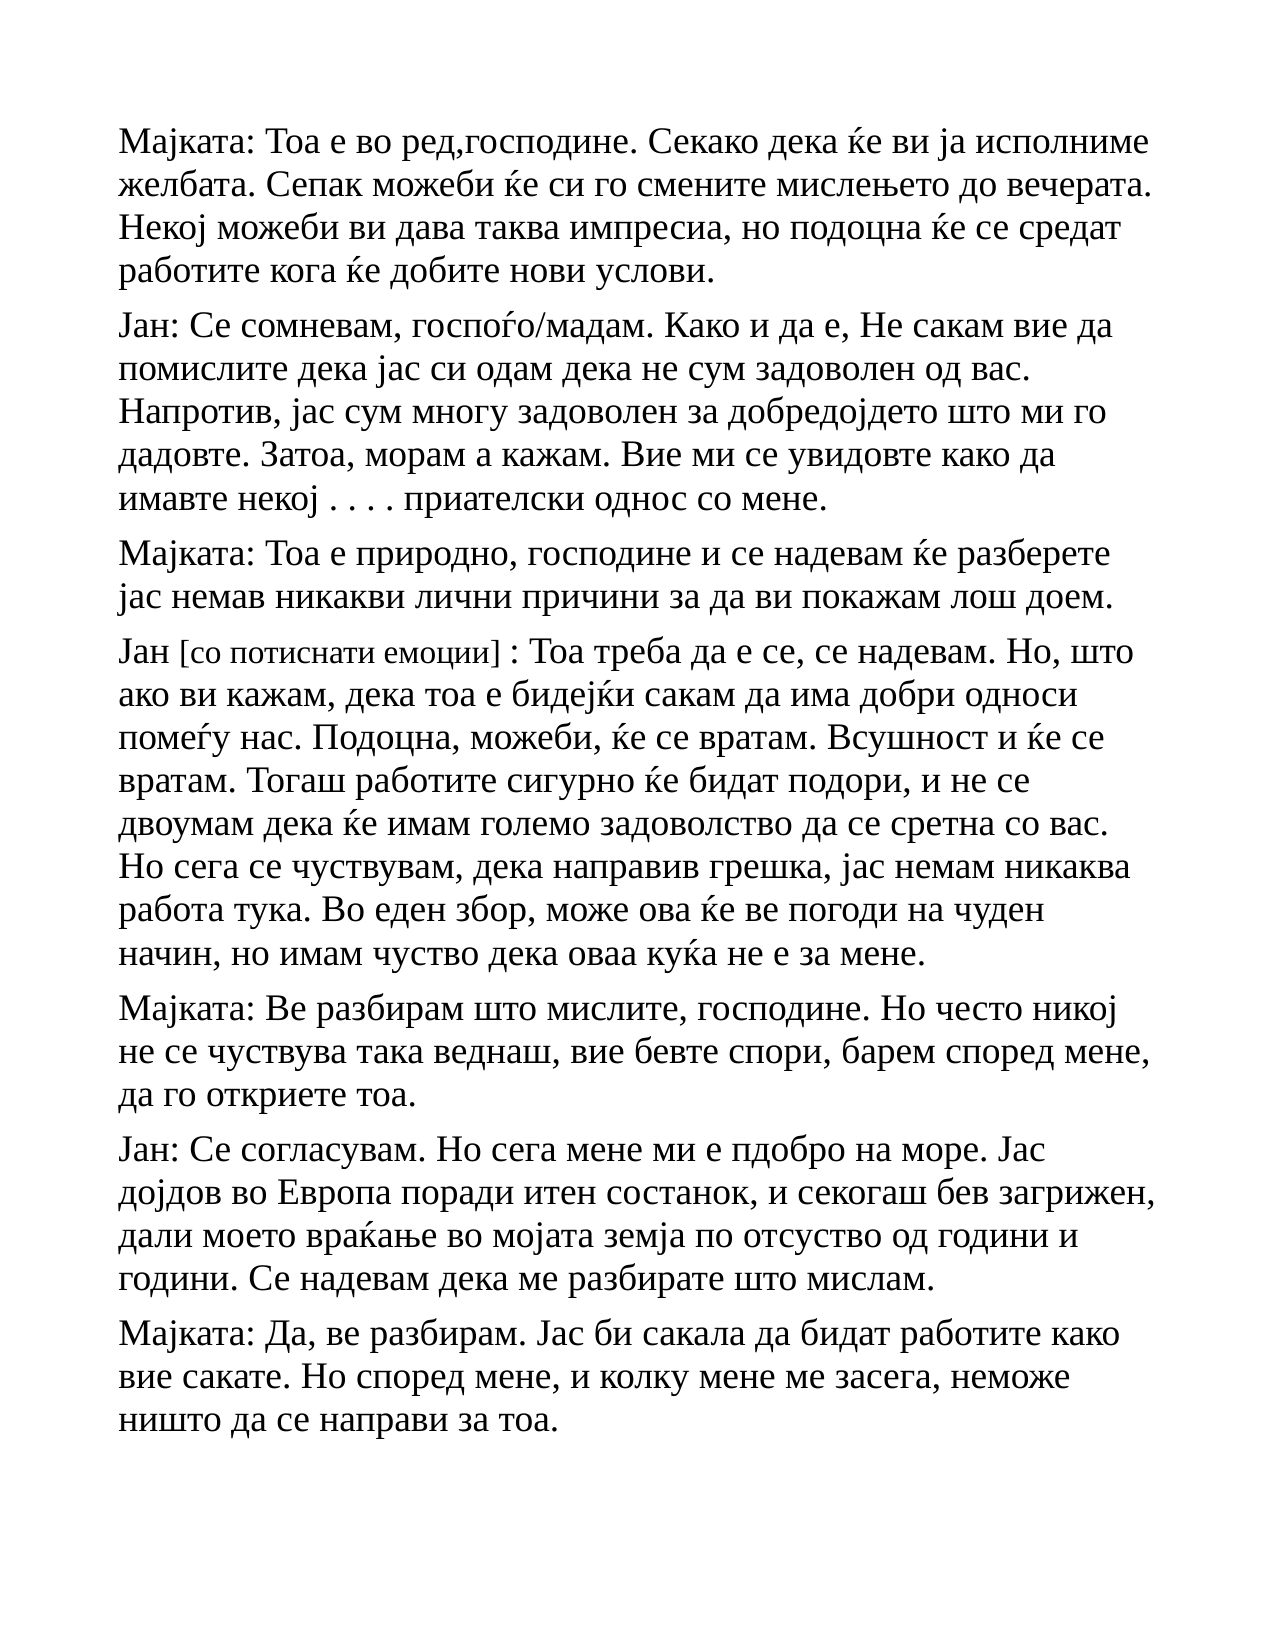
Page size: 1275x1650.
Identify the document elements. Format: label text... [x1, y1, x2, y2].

text Јан: Се сомневам, госпоѓо/мадам. Како и да е, Не сакам вие да помислите дека јас си одам дека не сум задоволен од вас. Напротив, јас сум многу задоволен за добредојдето што ми го дадовте. Затоа, морам а кажам. Вие ми се увидовте како да имавте некој . . . . приателски однос со мене. [118, 302, 1157, 518]
text Мајката: Ве разбирам што мислите, господине. Но често никој не се чуствува така веднаш, вие бевте спори, барем според мене, да го откриете тоа. [118, 985, 1157, 1114]
text Мајката: Тоа е во ред,господине. Секако дека ќе ви ја исполниме желбата. Сепак можеби ќе си го смените мислењето до вечерата. Некој можеби ви дава таква импресиа, но подоцна ќе се средат работите кога ќе добите нови услови. [118, 118, 1157, 291]
text Јан [со потиснати емоции] : Тоа треба да е се, се надевам. Но, што ако ви кажам, дека тоа е бидејќи сакам да има добри односи помеѓу нас. Подоцна, можеби, ќе се вратам. Всушност и ќе се вратам. Тогаш работите сигурно ќе бидат подори, и не се двоумам дека ќе имам големо задоволство да се сретна со вас. Но сега се чуствувам, дека направив грешка, јас немам никаква работа тука. Во еден збор, може ова ќе ве погоди на чуден начин, но имам чуство дека оваа куќа не е за мене. [118, 628, 1157, 973]
text Јан: Се согласувам. Но сега мене ми е пдобро на море. Јас дојдов во Европа поради итен состанок, и секогаш бев загрижен, дали моето враќање во мојата земја по отсуство од години и години. Се надевам дека ме разбирате што мислам. [118, 1126, 1157, 1299]
text Мајката: Тоа е природно, господине и се надевам ќе разберете јас немав никакви лични причини за да ви покажам лош доем. [118, 530, 1157, 616]
text Мајката: Да, ве разбирам. Јас би сакала да бидат работите како вие сакате. Но според мене, и колку мене ме засега, неможе ништо да се направи за тоа. [118, 1311, 1157, 1440]
